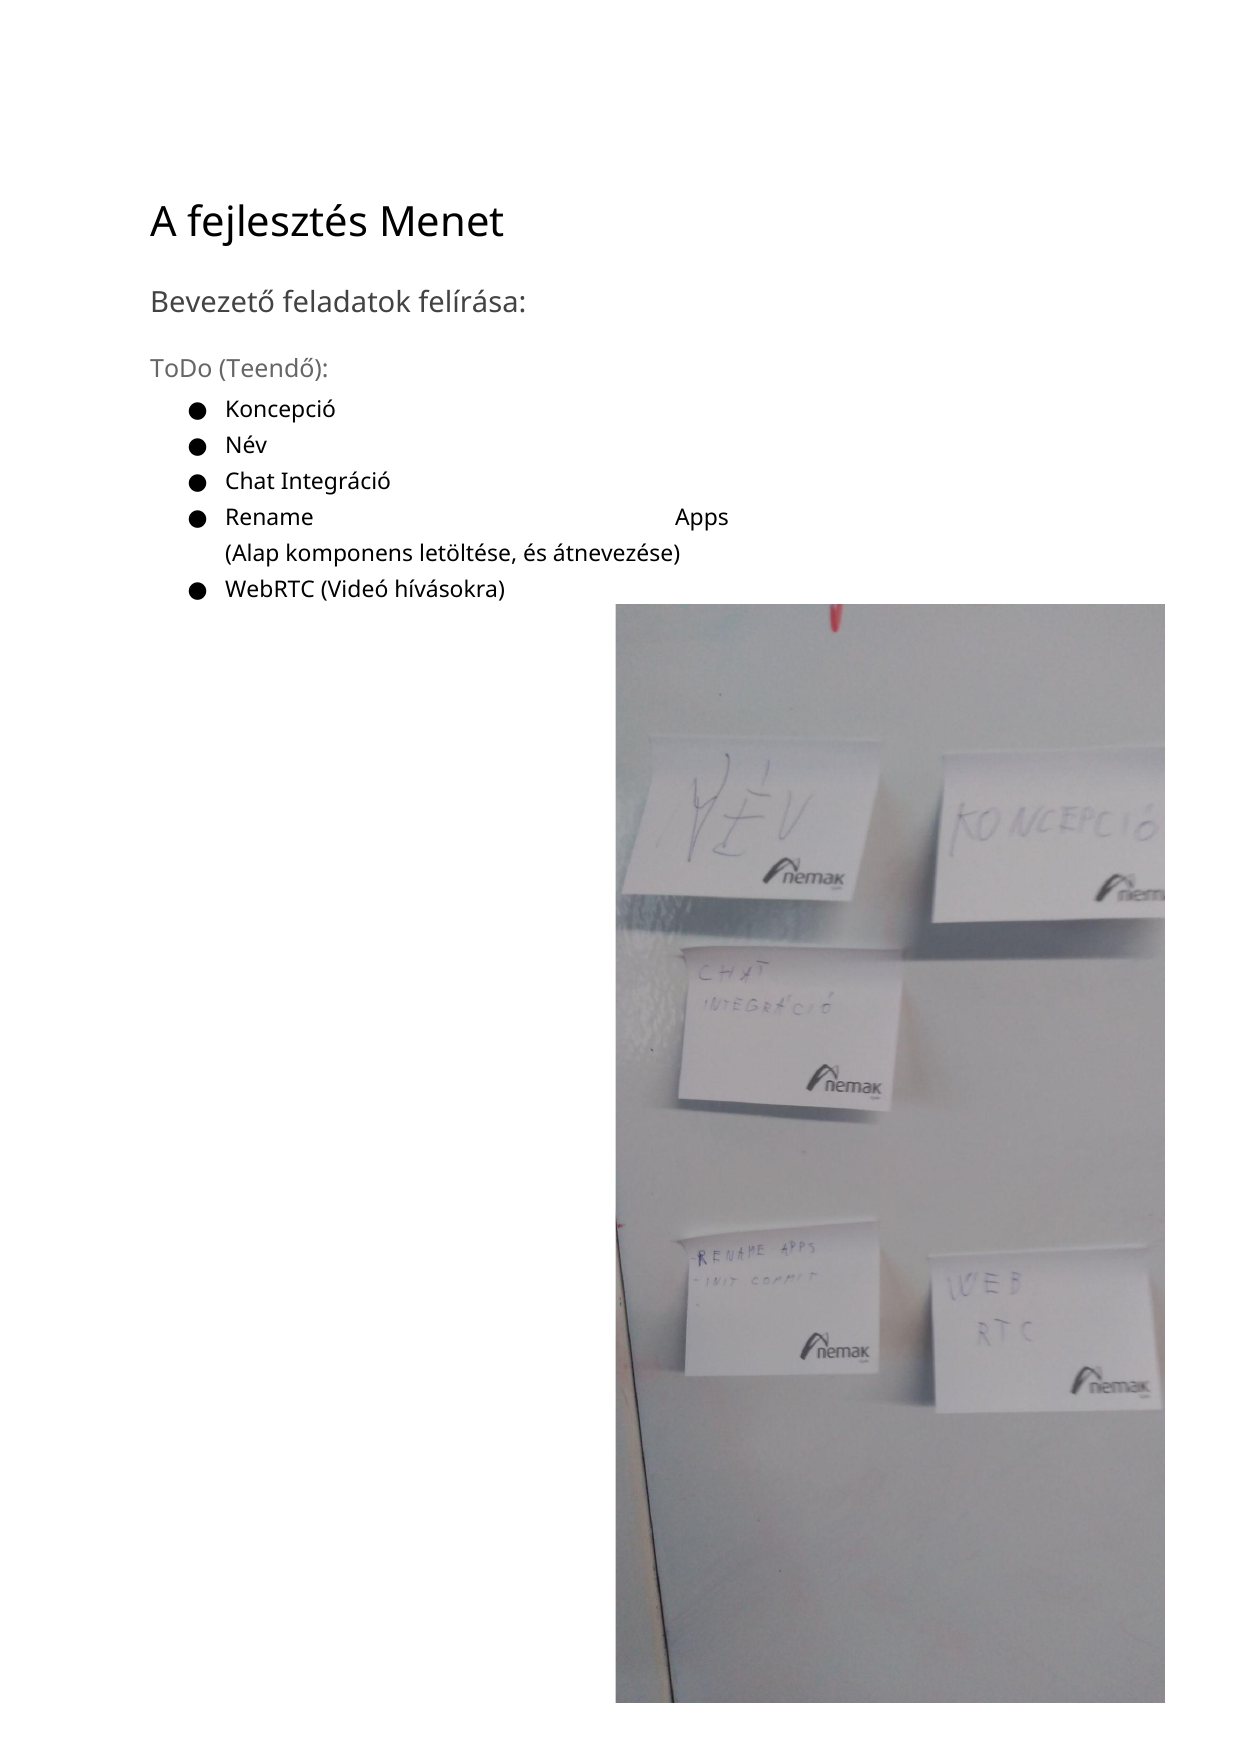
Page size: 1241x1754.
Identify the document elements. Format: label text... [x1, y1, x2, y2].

subtitle ToDo (Teendő): [150, 351, 1090, 385]
subtitle A fejlesztés Menet [150, 192, 1090, 248]
picture [615, 604, 1165, 1703]
subtitle Bevezető feladatok felírása: [150, 282, 1090, 321]
list Rename Apps (Alap komponens letöltése, és átnevezése) [187, 501, 1090, 568]
list Chat Integráció [187, 465, 1090, 496]
list Koncepció [187, 393, 1090, 424]
list WebRTC (Videó hívásokra) [187, 573, 1090, 604]
list Név [187, 429, 1090, 460]
